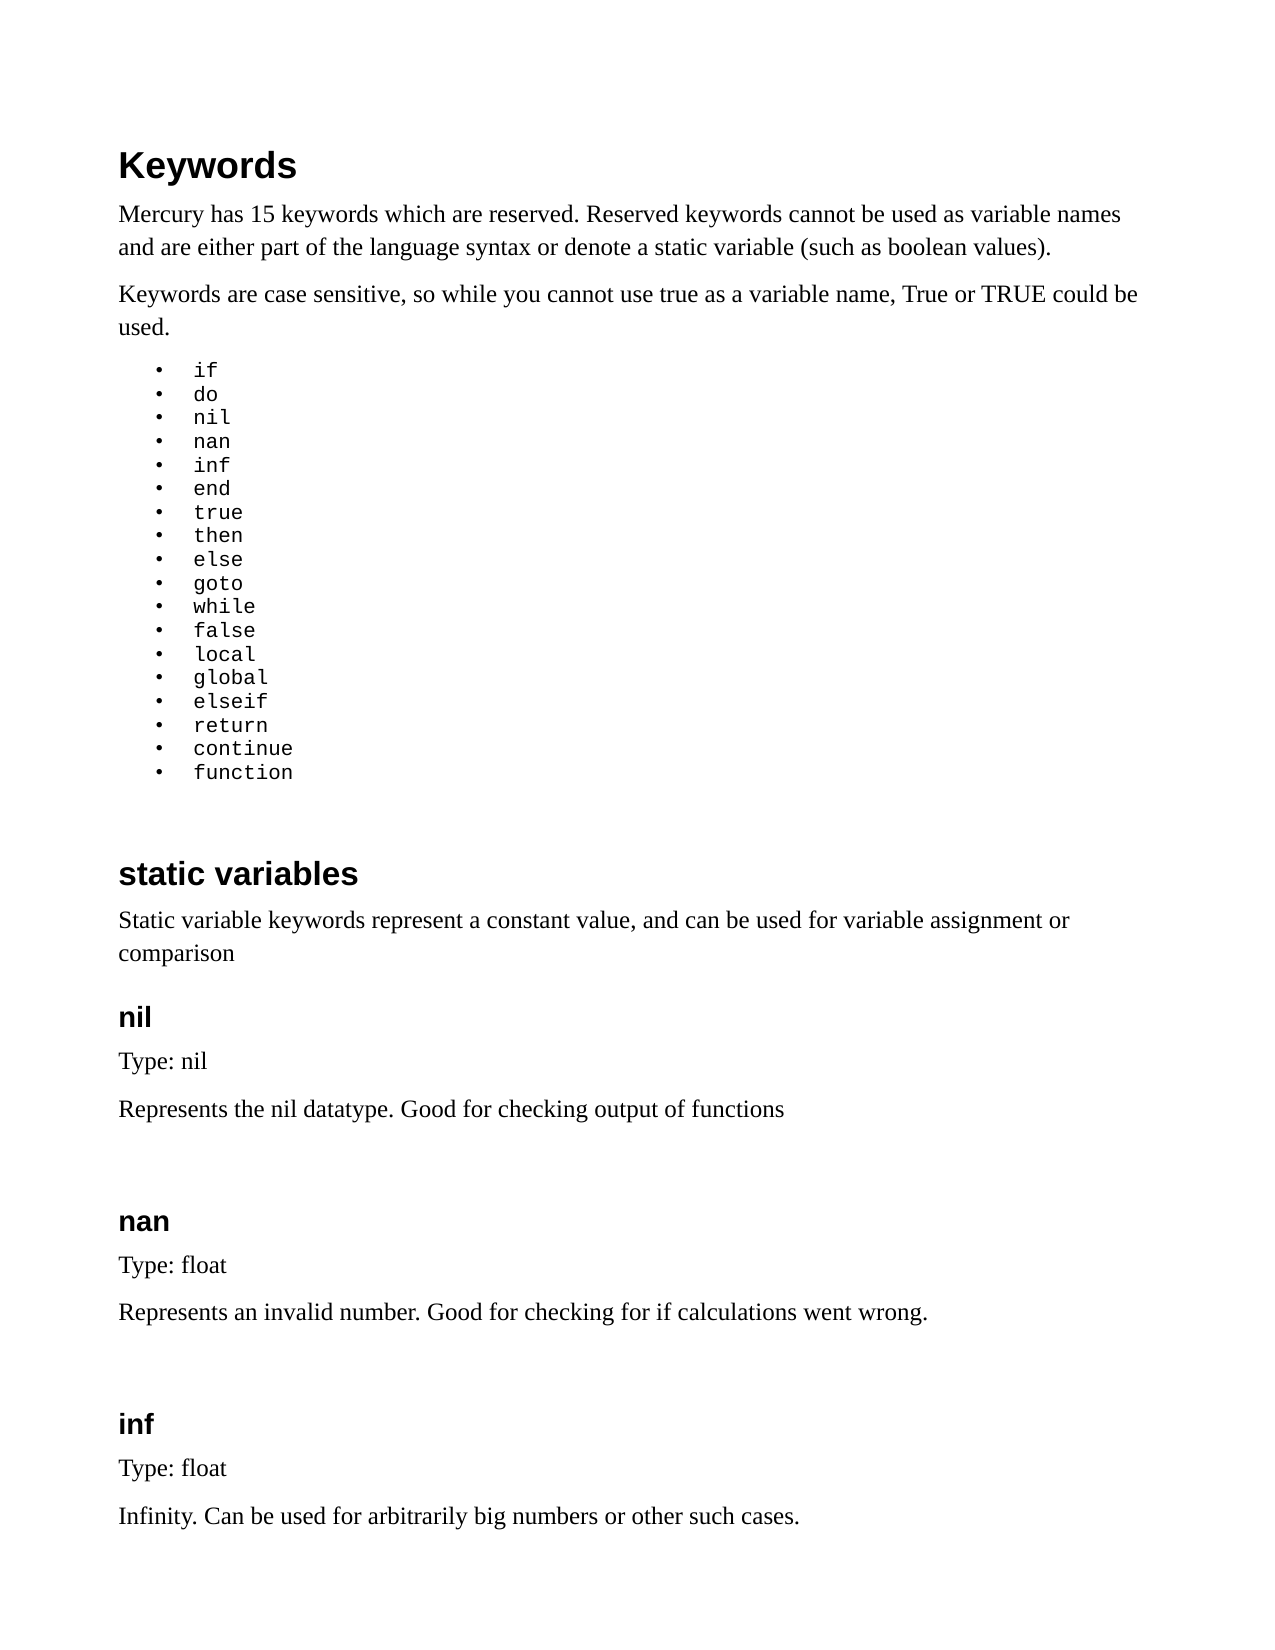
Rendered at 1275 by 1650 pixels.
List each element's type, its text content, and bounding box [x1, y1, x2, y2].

text Represents an invalid number. Good for checking for if calculations went wrong. [118, 1297, 1157, 1326]
subtitle inf [118, 1407, 1157, 1441]
subtitle nil [118, 1000, 1157, 1034]
list inf [156, 454, 1157, 478]
text Represents the nil datatype. Good for checking output of functions [118, 1094, 1157, 1123]
list false [156, 620, 1157, 644]
text Type: float [118, 1250, 1157, 1278]
list nan [156, 431, 1157, 454]
list nil [156, 407, 1157, 431]
list function [156, 762, 1157, 786]
list end [156, 478, 1157, 502]
text Type: nil [118, 1046, 1157, 1075]
text Type: float [118, 1453, 1157, 1482]
text Mercury has 15 keywords which are reserved. Reserved keywords cannot be used as variable names and are either part of the language syntax or denote a static variable (such as boolean values). [118, 199, 1157, 261]
list global [156, 667, 1157, 691]
text Static variable keywords represent a constant value, and can be used for variable assignment or comparison [118, 905, 1157, 967]
subtitle nan [118, 1204, 1157, 1237]
list goto [156, 573, 1157, 596]
list continue [156, 738, 1157, 762]
text Keywords are case sensitive, so while you cannot use true as a variable name, True or TRUE could be used. [118, 279, 1157, 341]
subtitle static variables [118, 854, 1157, 892]
list then [156, 526, 1157, 549]
list while [156, 596, 1157, 620]
list if [156, 360, 1157, 384]
list true [156, 502, 1157, 526]
text Infinity. Can be used for arbitrarily big numbers or other such cases. [118, 1501, 1157, 1529]
list elseif [156, 691, 1157, 715]
list return [156, 715, 1157, 738]
subtitle Keywords [118, 143, 1157, 186]
list local [156, 644, 1157, 667]
list else [156, 549, 1157, 573]
list do [156, 384, 1157, 407]
